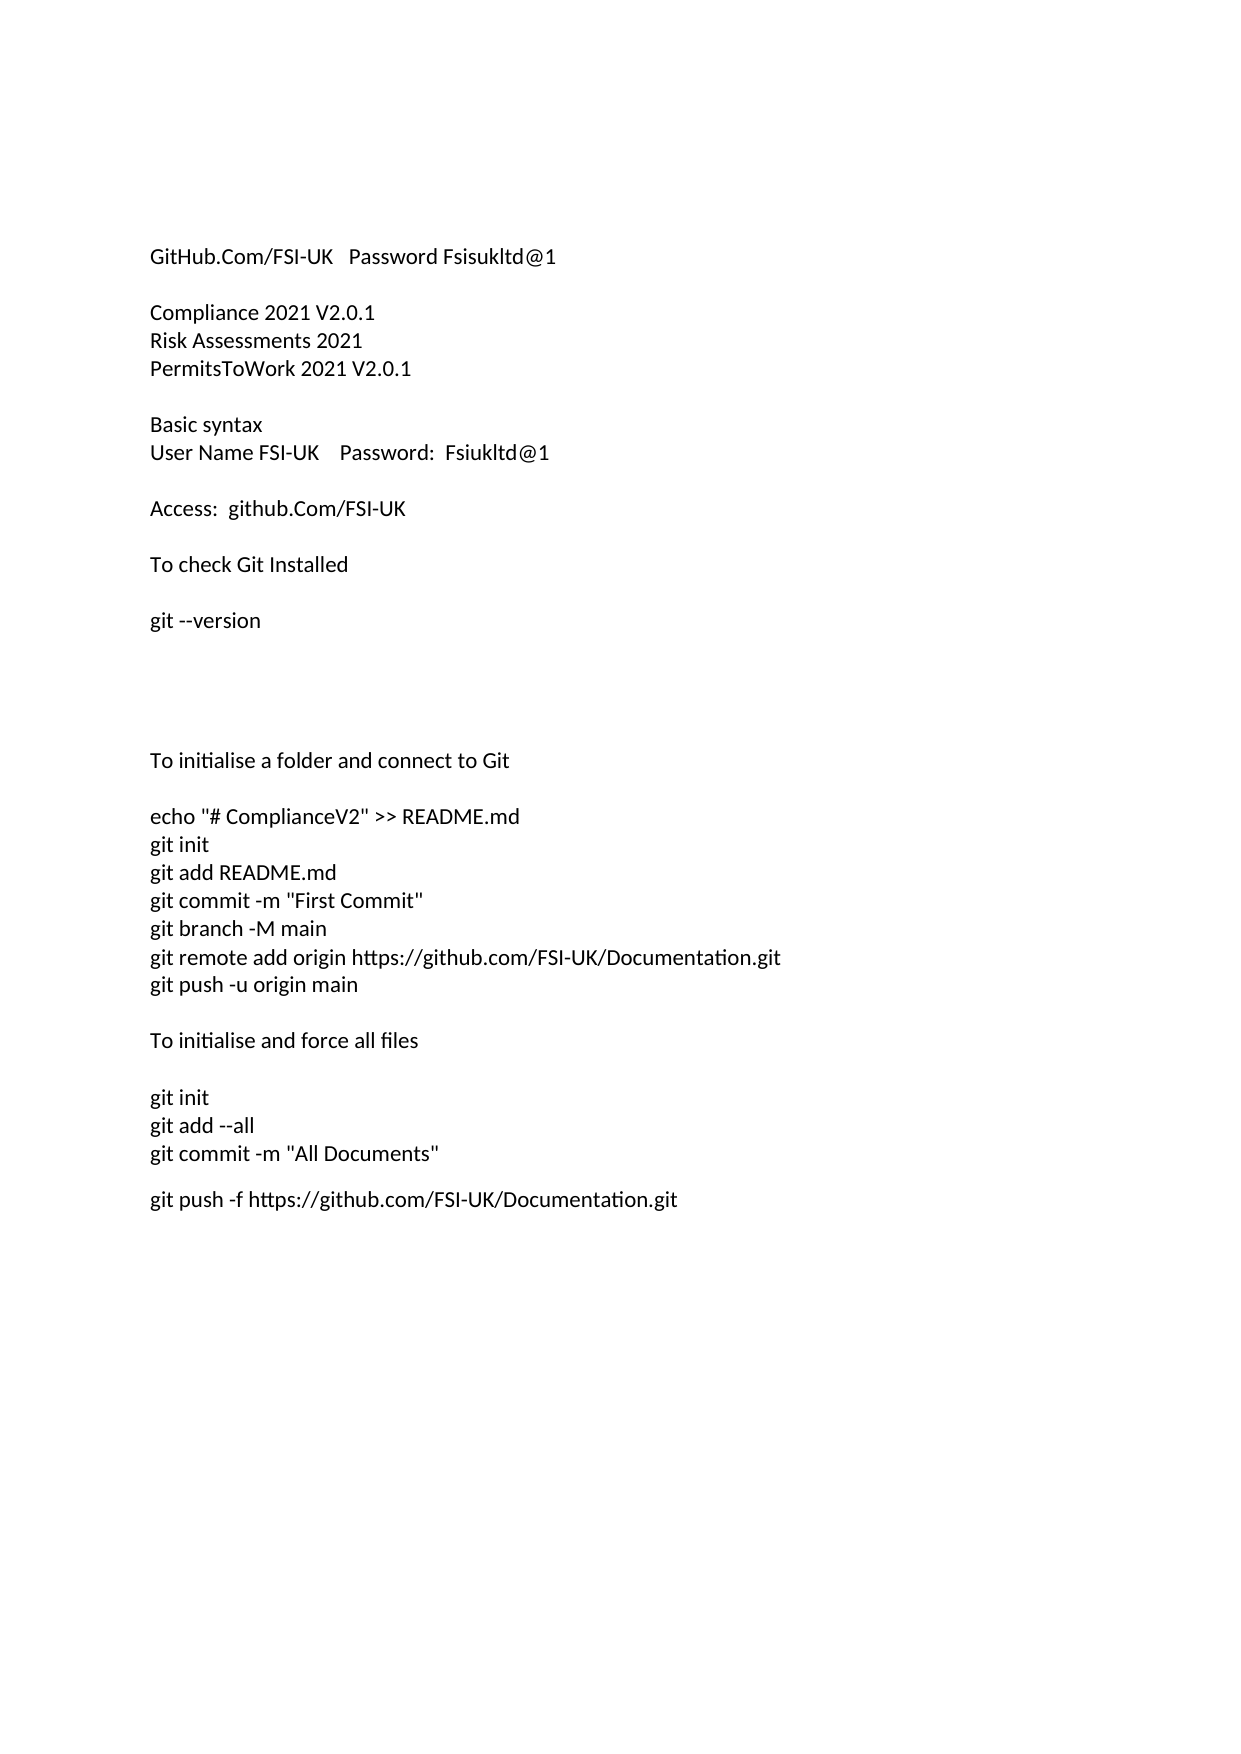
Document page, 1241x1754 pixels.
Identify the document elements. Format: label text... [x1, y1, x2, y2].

text git add --all [150, 1111, 1090, 1139]
text git remote add origin https://github.com/FSI-UK/Documentation.git [150, 943, 1090, 971]
text git --version [150, 606, 1090, 634]
text git branch -M main [150, 914, 1090, 943]
text Access: github.Com/FSI-UK [150, 494, 1090, 522]
text PermitsToWork 2021 V2.0.1 [150, 354, 1090, 382]
text git commit -m "All Documents" [150, 1139, 1090, 1167]
text Basic syntax [150, 410, 1090, 438]
text git push -u origin main [150, 971, 1090, 999]
text Risk Assessments 2021 [150, 326, 1090, 354]
text To check Git Installed [150, 550, 1090, 578]
text GitHub.Com/FSI-UK Password Fsisukltd@1 [150, 242, 1090, 270]
text git commit -m "First Commit" [150, 887, 1090, 914]
text echo "# ComplianceV2" >> README.md [150, 802, 1090, 831]
text Compliance 2021 V2.0.1 [150, 298, 1090, 326]
text git push -f https://github.com/FSI-UK/Documentation.git [150, 1185, 1090, 1213]
text git init [150, 831, 1090, 858]
text git init [150, 1083, 1090, 1111]
text To initialise a folder and connect to Git [150, 746, 1090, 774]
text git add README.md [150, 858, 1090, 887]
text To initialise and force all files [150, 1027, 1090, 1055]
text User Name FSI-UK Password: Fsiukltd@1 [150, 438, 1090, 466]
